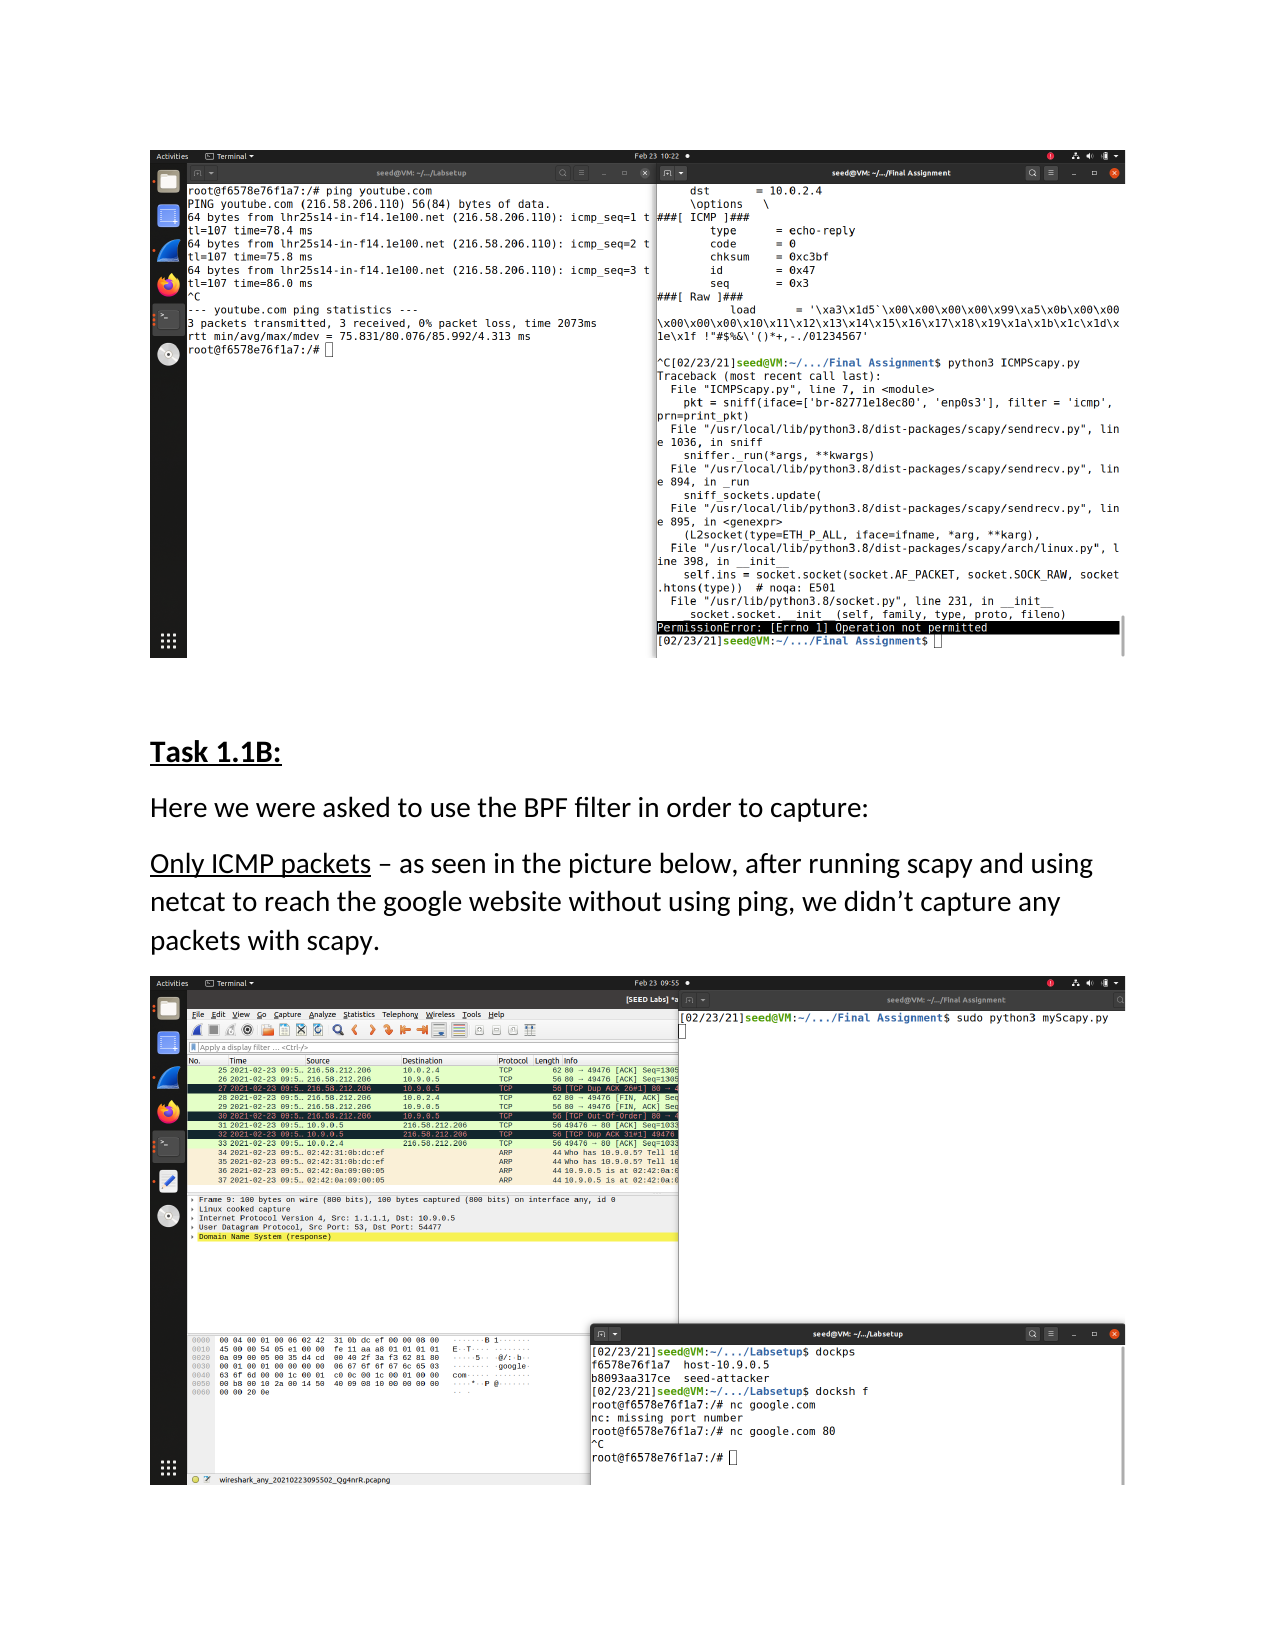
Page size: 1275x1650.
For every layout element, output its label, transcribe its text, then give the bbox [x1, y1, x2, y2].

text Here we were asked to use the BPF filter in order to capture: [150, 789, 1125, 825]
picture [150, 150, 1125, 658]
picture [150, 976, 1125, 1485]
text Only ICMP packets – as seen in the picture below, after running scapy and using netcat to reach the google website without using ping, we didn’t capture any packets with scapy. [150, 845, 1125, 957]
text Task 1.1B: [150, 732, 1125, 770]
